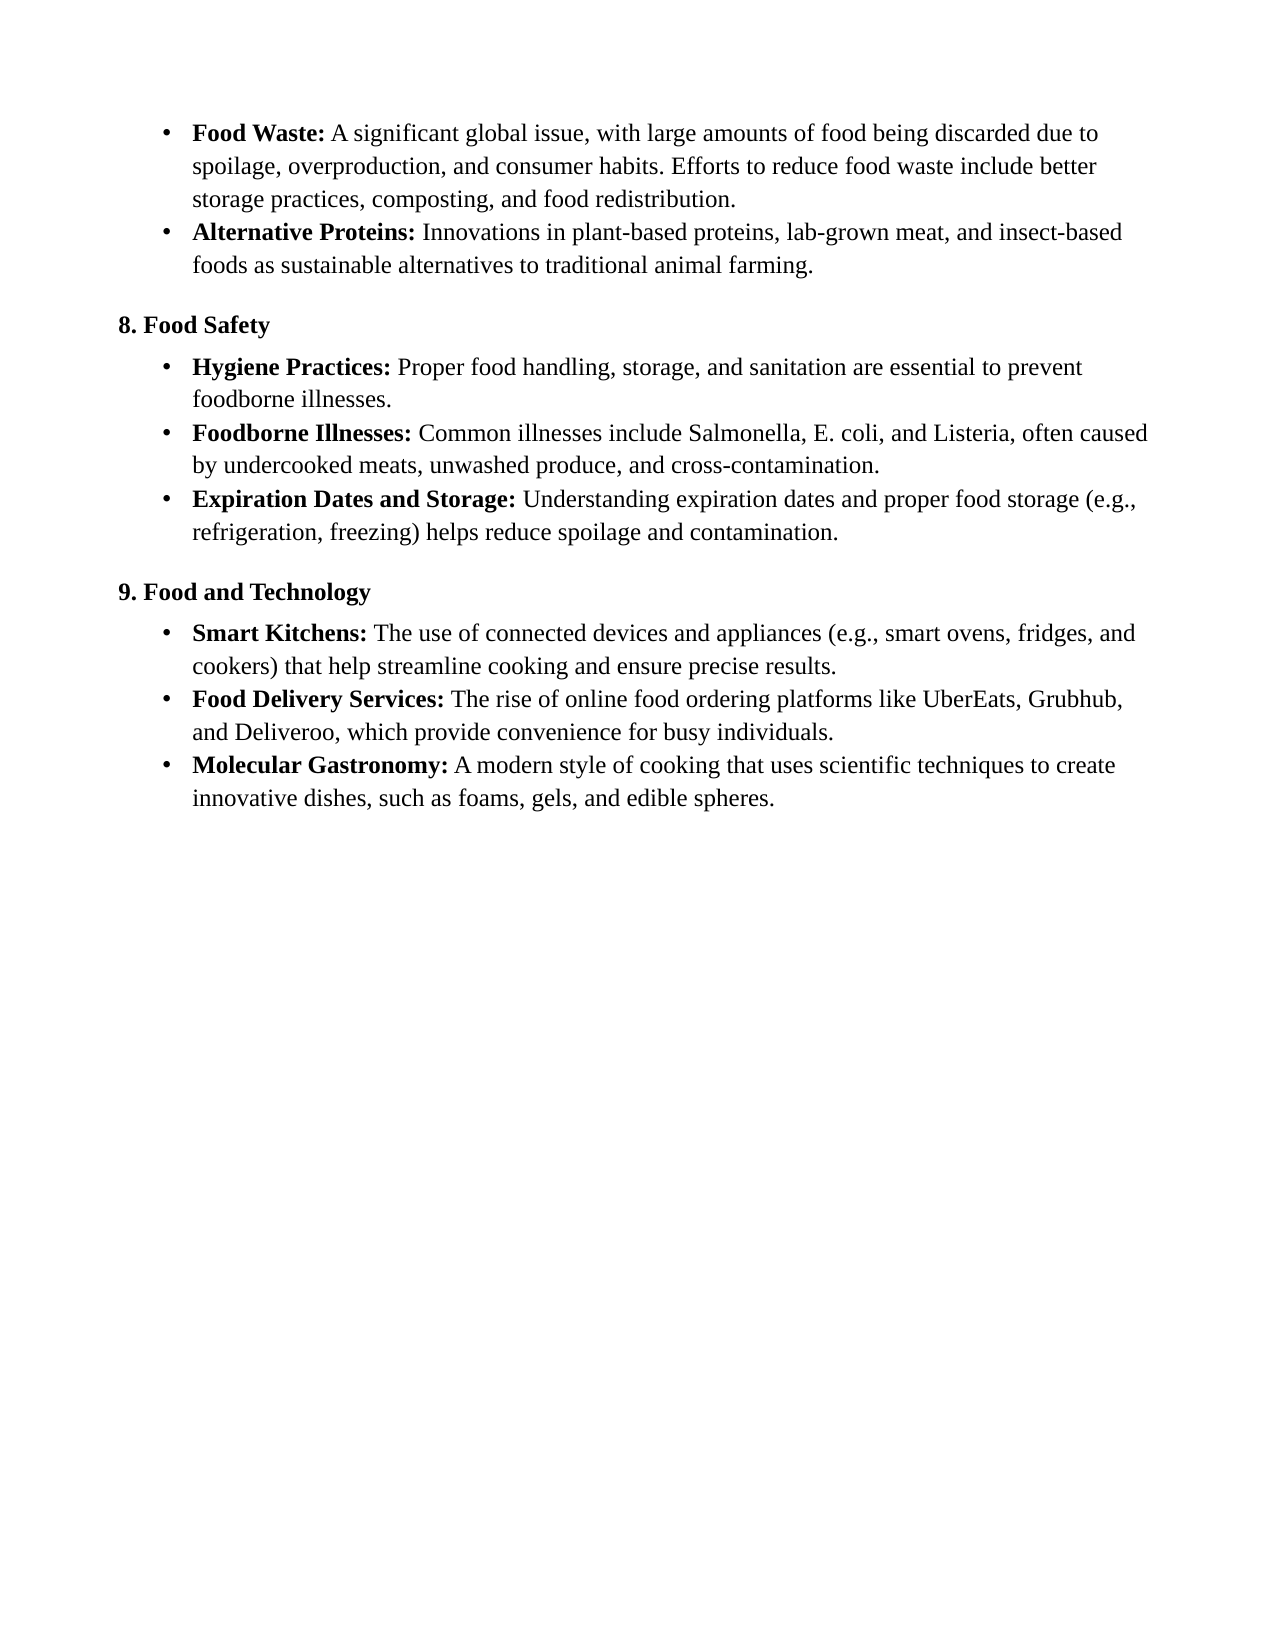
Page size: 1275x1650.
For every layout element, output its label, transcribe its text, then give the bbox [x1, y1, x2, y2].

subtitle 8. Food Safety [118, 310, 1157, 339]
list Smart Kitchens: The use of connected devices and appliances (e.g., smart ovens, fridges, and cookers) that help streamline cooking and ensure precise results. [162, 618, 1157, 680]
subtitle 9. Food and Technology [118, 577, 1157, 606]
list Alternative Proteins: Innovations in plant-based proteins, lab-grown meat, and insect-based foods as sustainable alternatives to traditional animal farming. [162, 217, 1157, 279]
list Foodborne Illnesses: Common illnesses include Salmonella, E. coli, and Listeria, often caused by undercooked meats, unwashed produce, and cross-contamination. [162, 418, 1157, 479]
list Food Waste: A significant global issue, with large amounts of food being discarded due to spoilage, overproduction, and consumer habits. Efforts to reduce food waste include better storage practices, composting, and food redistribution. [162, 118, 1157, 213]
list Food Delivery Services: The rise of online food ordering platforms like UberEats, Grubhub, and Deliveroo, which provide convenience for busy individuals. [162, 684, 1157, 746]
list Expiration Dates and Storage: Understanding expiration dates and proper food storage (e.g., refrigeration, freezing) helps reduce spoilage and contamination. [162, 484, 1157, 545]
list Hygiene Practices: Proper food handling, storage, and sanitation are essential to prevent foodborne illnesses. [162, 352, 1157, 413]
list Molecular Gastronomy: A modern style of cooking that uses scientific techniques to create innovative dishes, such as foams, gels, and edible spheres. [162, 750, 1157, 812]
